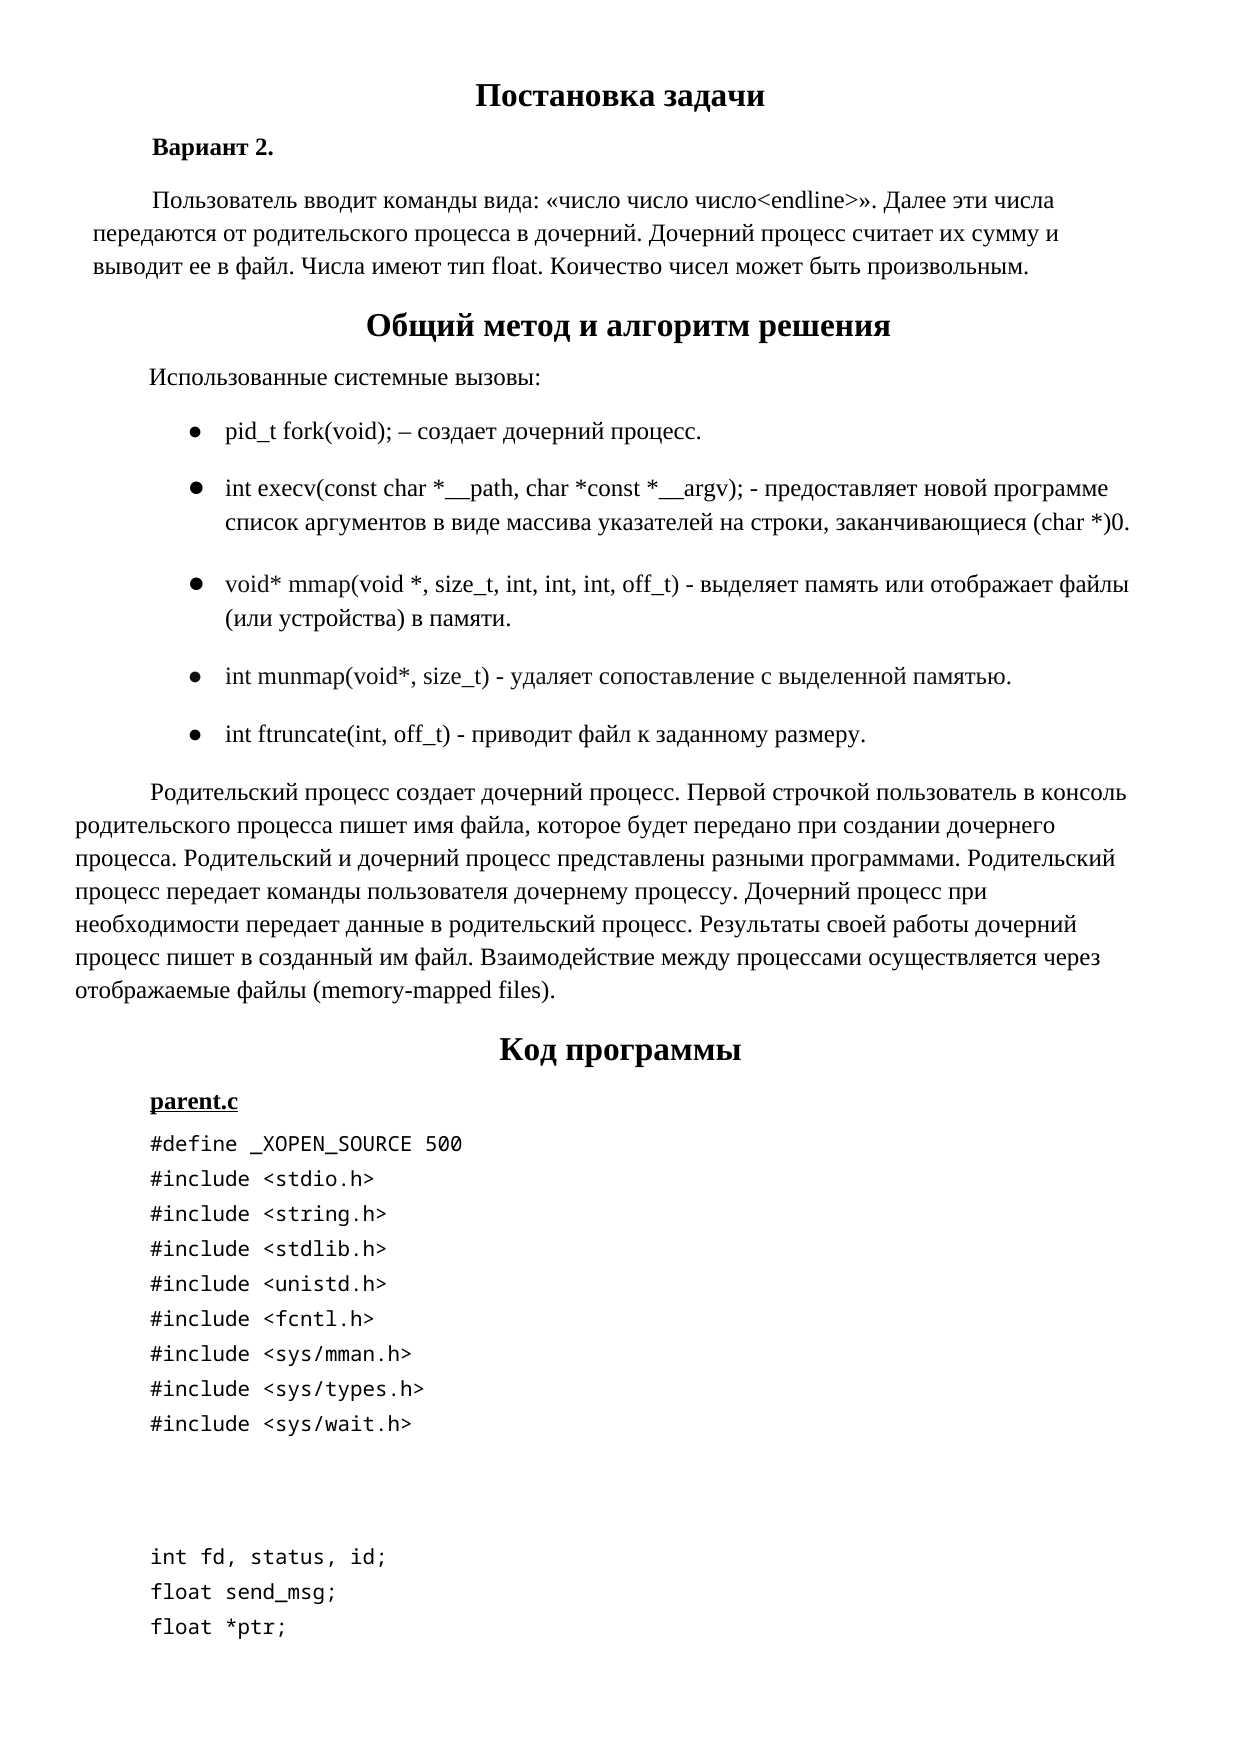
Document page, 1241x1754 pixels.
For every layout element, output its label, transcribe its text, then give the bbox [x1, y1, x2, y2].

text #include <string.h> [150, 1210, 346, 1224]
text Постановка задачи [93, 75, 1147, 113]
text #include <sys/wait.h> [150, 1420, 292, 1434]
text Код программы [93, 1029, 1147, 1068]
text Вариант 2. [93, 132, 1147, 160]
list int ftruncate(int, off_t) - приводит файл к заданному размеру. [187, 719, 1165, 748]
text #include <sys/types.h> [293, 1385, 342, 1399]
list int munmap(void*, size_t) - удаляет сопоставление с выделенной памятью. [187, 661, 1165, 690]
list pid_t fork(void); – создает дочерний процесс. [187, 416, 1147, 444]
text #include <stdio.h> [150, 1175, 1147, 1189]
text float *ptr; [150, 1623, 239, 1637]
text float send_msg; [150, 1588, 321, 1602]
text #include <sys/mman.h> [293, 1350, 1147, 1364]
text #include <sys/types.h> [353, 1385, 1147, 1399]
text #include <sys/types.h> [150, 1385, 292, 1399]
list int execv(const char *__path, char *const *__argv); - предоставляет новой программе список аргументов в виде массива указателей на строки, заканчивающиеся (char *)0. [187, 469, 1147, 536]
text #include <fcntl.h> [150, 1315, 1147, 1329]
text #define _XOPEN_SOURCE 500 [150, 1140, 1147, 1154]
text #include <sys/mman.h> [150, 1350, 292, 1364]
text int fd, status, id; [150, 1553, 1147, 1567]
list void* mmap(void *, size_t, int, int, int, off_t) - выделяет память или отображает файлы (или устройства) в памяти. [187, 565, 1165, 632]
text #include <string.h> [347, 1210, 1147, 1224]
text #include <unistd.h> [150, 1280, 1147, 1294]
text #include <sys/wait.h> [293, 1420, 1147, 1434]
text Общий метод и алгоритм решения [93, 305, 1147, 344]
text float *ptr; [240, 1623, 1147, 1637]
text Пользователь вводит команды вида: «число число число<endline>». Далее эти числа передаются от родительского процесса в дочерний. Дочерний процесс считает их сумму и выводит ее в файл. Числа имеют тип float. Коичество чисел может быть произвольным. [93, 185, 1147, 280]
text float send_msg; [322, 1588, 1147, 1602]
text Родительский процесс создает дочерний процесс. Первой строчкой пользователь в консоль родительского процесса пишет имя файла, которое будет передано при создании дочернего процесса. Родительский и дочерний процесс представлены разными программами. Родительский процесс передает команды пользователя дочернему процессу. Дочерний процесс при необходимости передает данные в родительский процесс. Результаты своей работы дочерний процесс пишет в созданный им файл. Взаимодействие между процессами осуществляется через отображаемые файлы (memory-mapped files). [75, 777, 1147, 1004]
text parent.c [150, 1086, 1147, 1114]
text #include <stdlib.h> [150, 1245, 1147, 1259]
text Использованные системные вызовы: [75, 362, 1147, 391]
